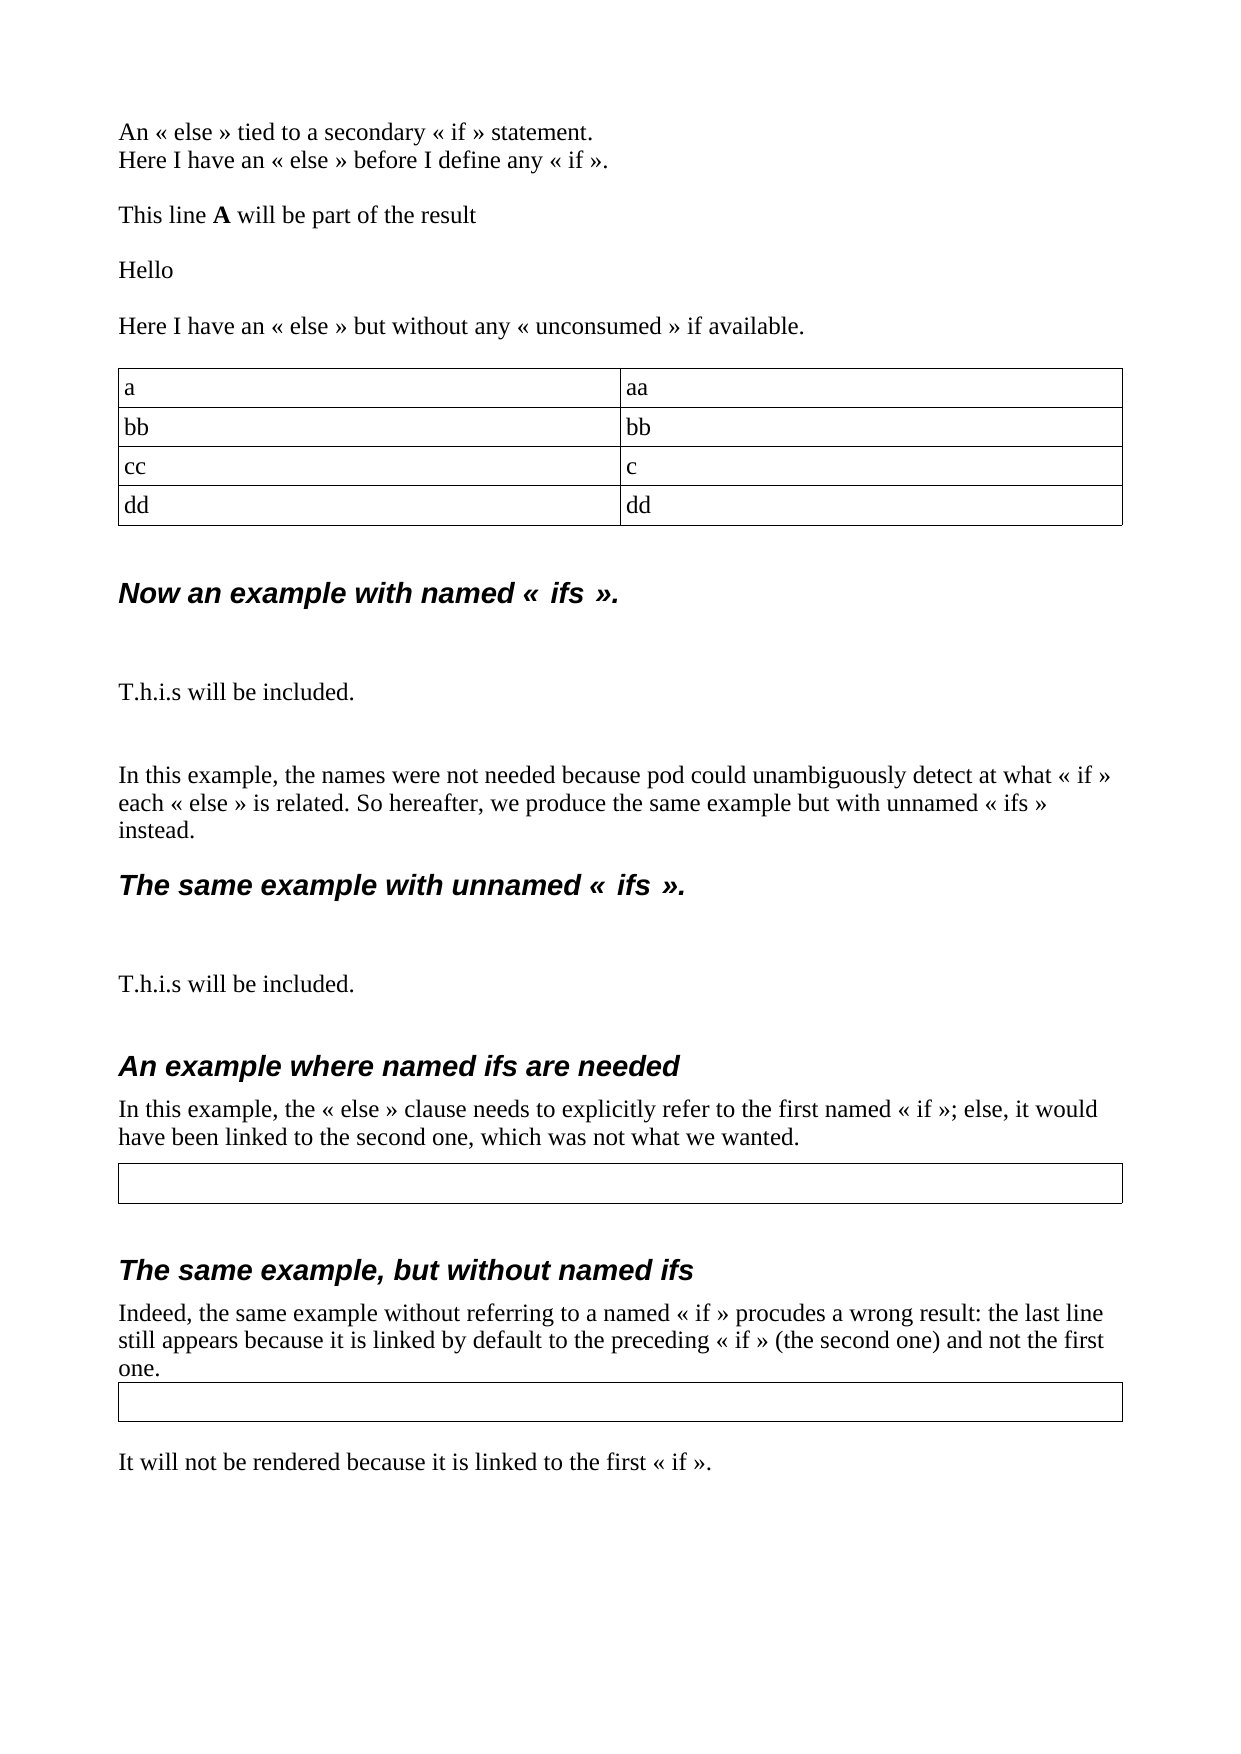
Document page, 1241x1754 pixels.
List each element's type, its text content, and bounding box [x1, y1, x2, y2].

table_header aa [621, 369, 1122, 407]
text Here I have an « else » before I define any « if ». [118, 146, 1122, 173]
text Here I have an « else » but without any « unconsumed » if available. [118, 312, 1122, 340]
text In this example, the names were not needed because pod could unambiguously detect at what « if » each « else » is related. So hereafter, we produce the same example but with unnamed « ifs » instead. [118, 761, 1122, 844]
subtitle Now an example with named « ifs ». [118, 577, 1122, 610]
table_header a [119, 369, 620, 407]
text Indeed, the same example without referring to a named « if » procudes a wrong result: the last line still appears because it is linked by default to the preceding « if » (the second one) and not the first one. [118, 1299, 1122, 1382]
subtitle The same example, but without named ifs [118, 1254, 1122, 1286]
text It will not be rendered because it is linked to the first « if ». [118, 1448, 1122, 1476]
table_cell bb [621, 408, 1122, 446]
text This line A will be part of the result [118, 201, 1122, 229]
text Hello [118, 257, 1122, 284]
table_header [119, 1383, 1122, 1421]
table_cell c [621, 447, 1122, 485]
text In this example, the « else » clause needs to explicitly refer to the first named « if »; else, it would have been linked to the second one, which was not what we wanted. [118, 1095, 1122, 1151]
table_cell bb [119, 408, 620, 446]
text T.h.i.s will be included. [118, 678, 1122, 706]
subtitle An example where named ifs are needed [118, 1050, 1122, 1083]
table_cell dd [621, 486, 1122, 524]
table_cell dd [119, 486, 620, 524]
text T.h.i.s will be included. [118, 970, 1122, 997]
table_cell cc [119, 447, 620, 485]
table_header [119, 1164, 1122, 1202]
text An « else » tied to a secondary « if » statement. [118, 118, 1122, 146]
subtitle The same example with unnamed « ifs ». [118, 869, 1122, 902]
